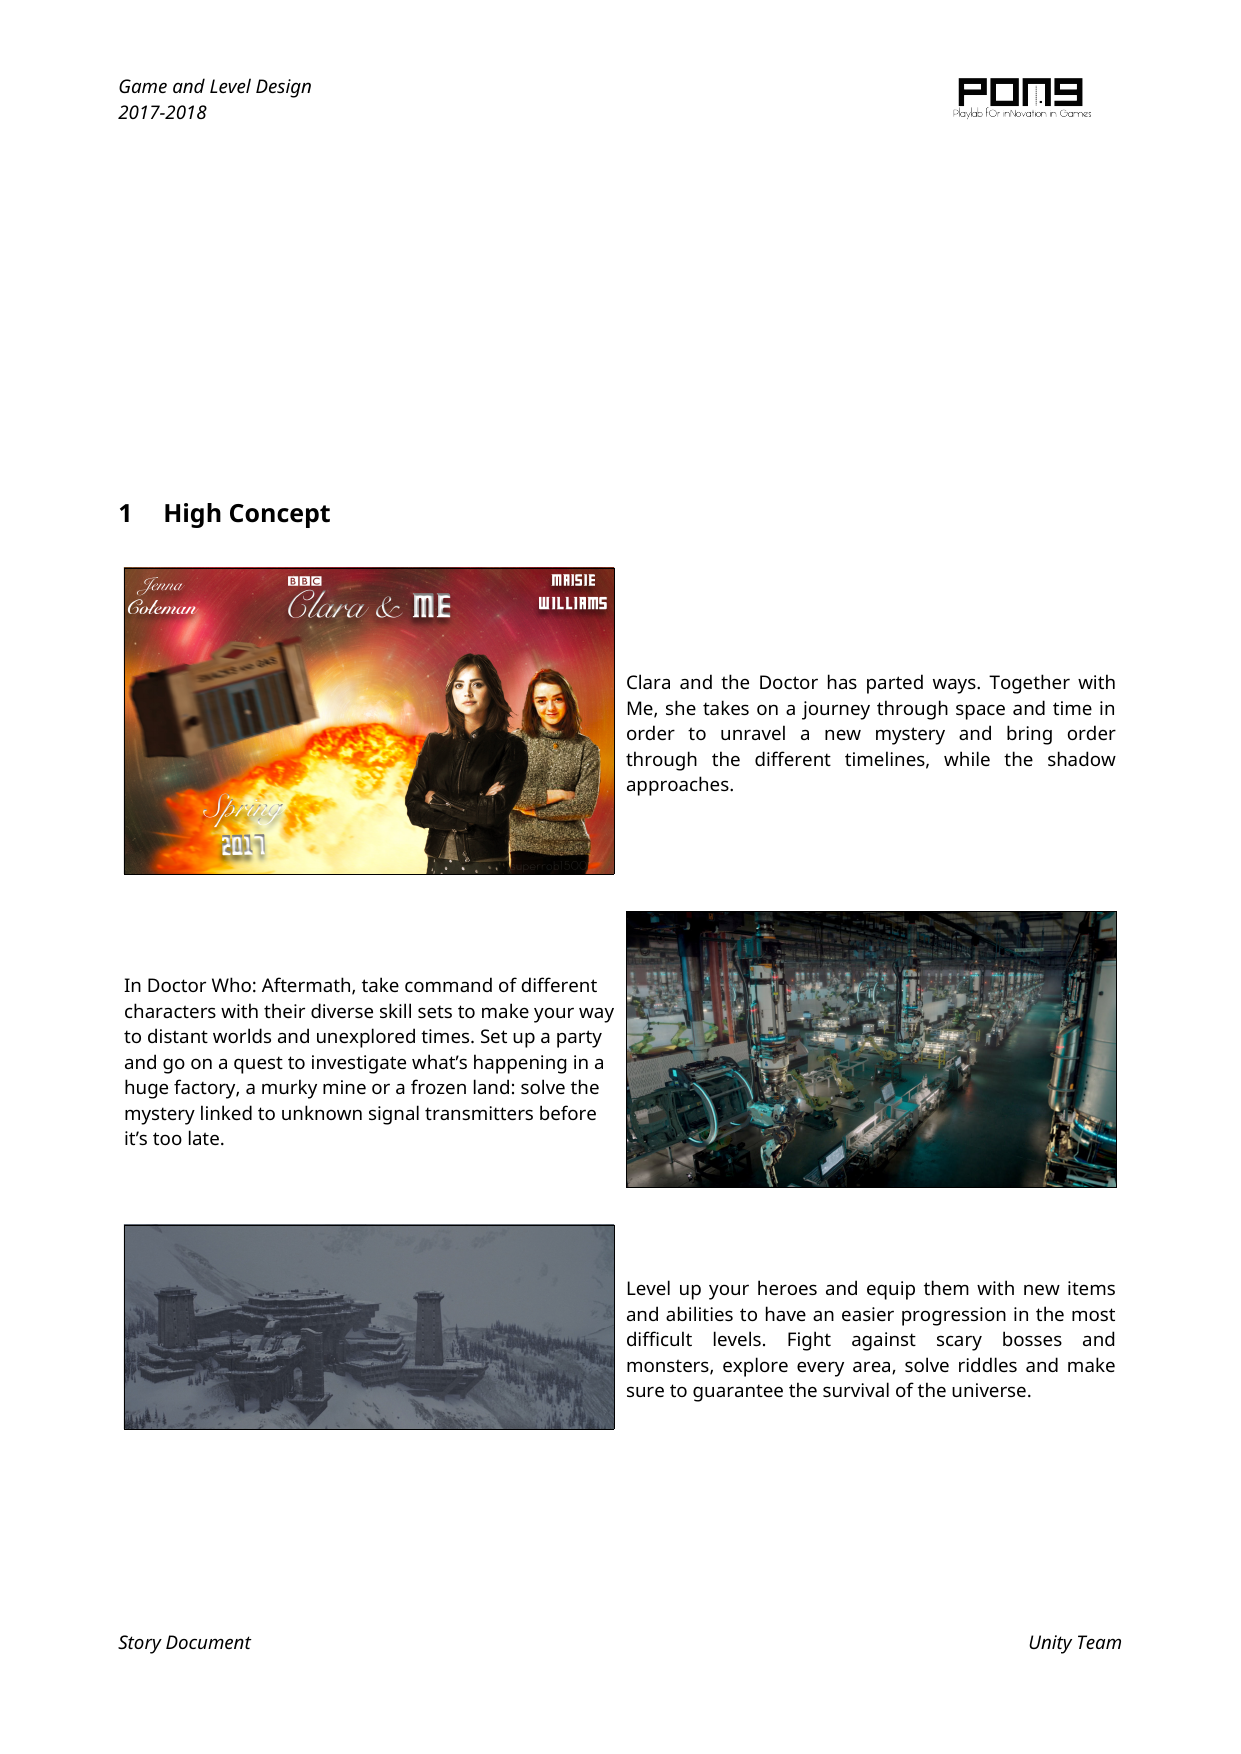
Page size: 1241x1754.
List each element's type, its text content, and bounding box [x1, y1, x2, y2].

table_cell Level up your heroes and equip them with new items and abilities to have an easier progression in the most difficult levels. Fight against scary bosses and monsters, explore every area, solve riddles and make sure to guarantee the survival of the universe. [620, 1219, 1122, 1460]
subtitle High Concept [118, 496, 1122, 530]
table_header [118, 562, 620, 905]
table_header Clara and the Doctor has parted ways. Together with Me, she takes on a journey through space and time in order to unravel a new mystery and bring order through the different timelines, while the shadow approaches. [620, 562, 1122, 905]
table_cell [118, 1219, 620, 1460]
picture [923, 73, 1122, 124]
picture [627, 912, 1116, 1187]
table_cell [620, 905, 1122, 1219]
picture [125, 569, 614, 874]
picture [125, 1226, 614, 1429]
table_cell In Doctor Who: Aftermath, take command of different characters with their diverse skill sets to make your way to distant worlds and unexplored times. Set up a party and go on a quest to investigate what’s happening in a huge factory, a murky mine or a frozen land: solve the mystery linked to unknown signal transmitters before it’s too late. [118, 905, 620, 1219]
